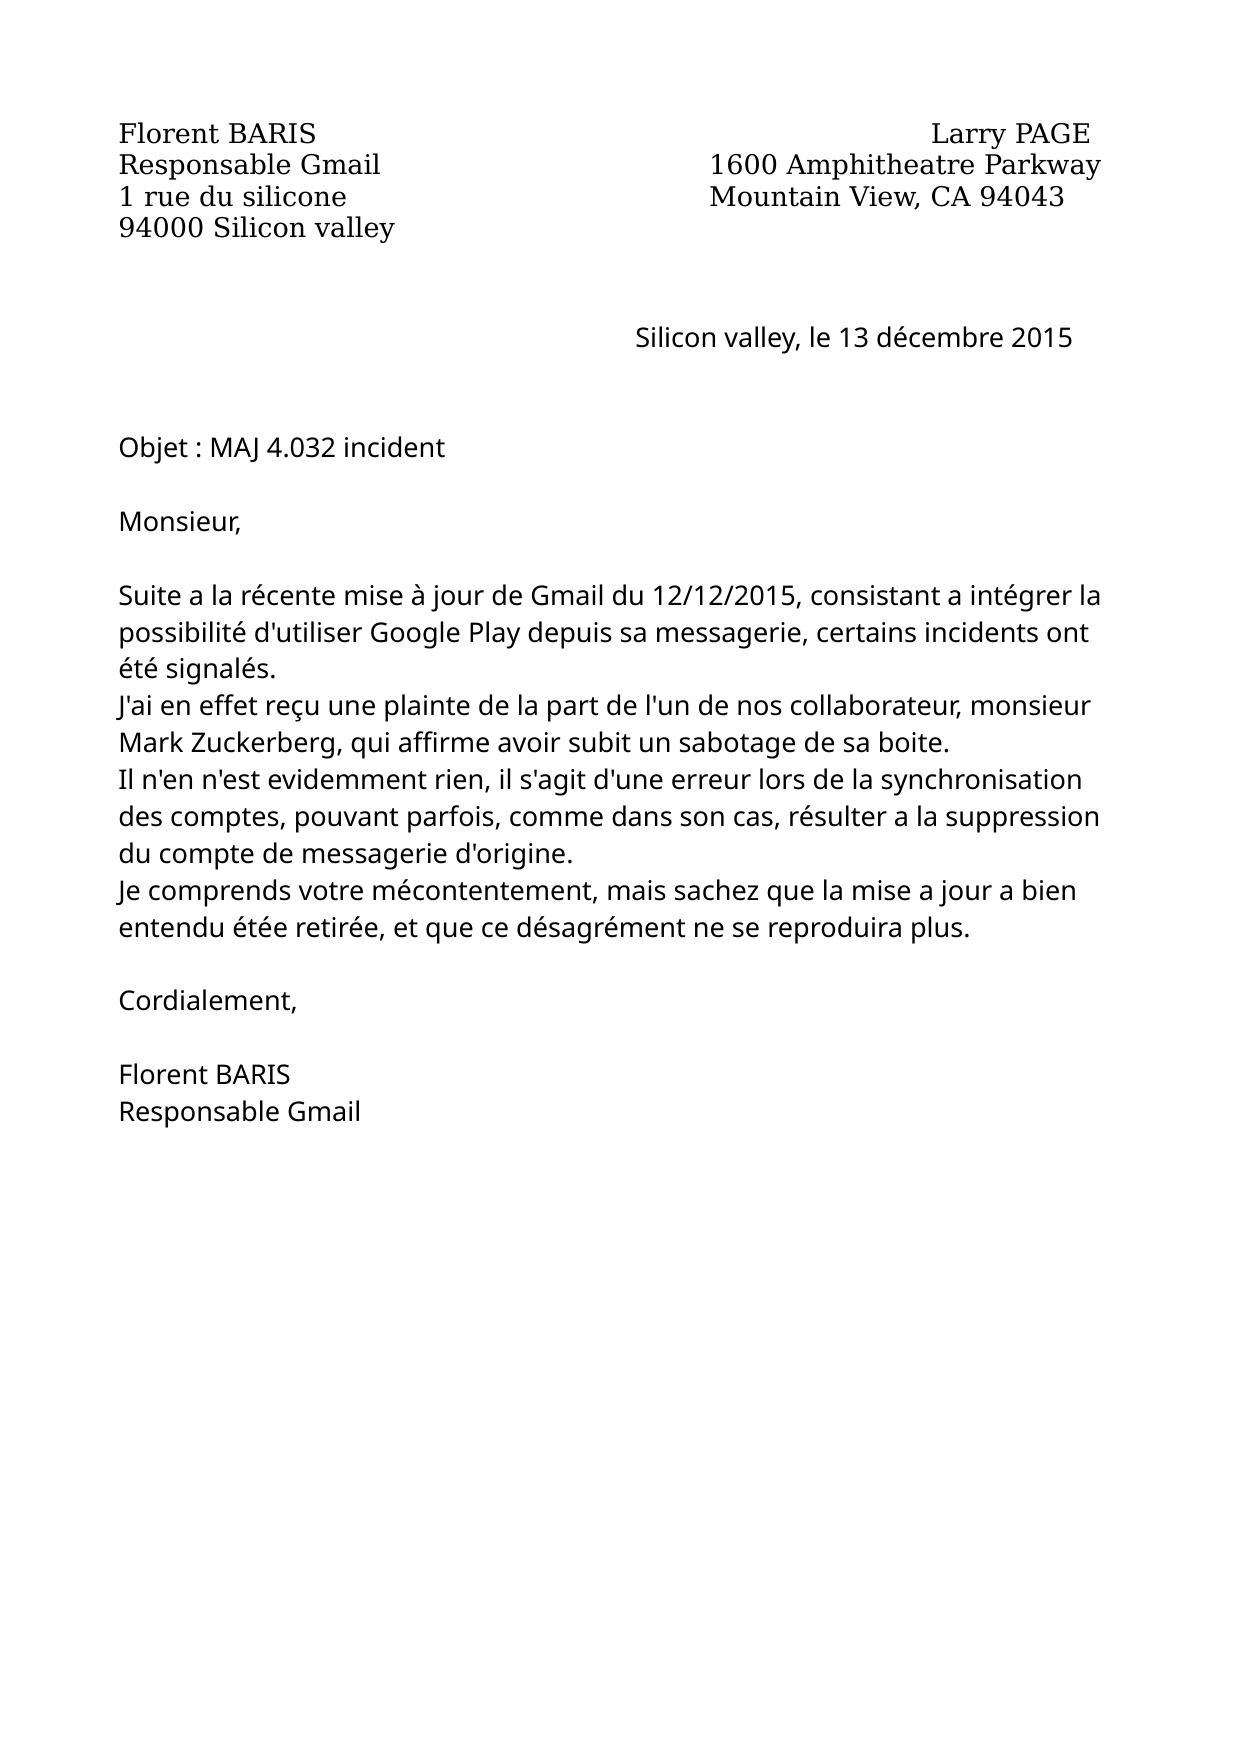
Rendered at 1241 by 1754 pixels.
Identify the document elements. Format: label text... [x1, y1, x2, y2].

text Je comprends votre mécontentement, mais sachez que la mise a jour a bien entendu étée retirée, et que ce désagrément ne se reproduira plus. [118, 871, 1122, 945]
text Monsieur, [118, 502, 1122, 539]
text Responsable Gmail [118, 1092, 1122, 1129]
text Cordialement, [118, 982, 1122, 1019]
text Suite a la récente mise à jour de Gmail du 12/12/2015, consistant a intégrer la possibilité d'utiliser Google Play depuis sa messagerie, certains incidents ont été signalés. [118, 576, 1122, 687]
text Objet : MAJ 4.032 incident [118, 429, 1122, 466]
text Responsable Gmail 1600 Amphitheatre Parkway 1 rue du silicone Mountain View, CA 94043 [118, 150, 1122, 213]
text 94000 Silicon valley [118, 213, 1122, 244]
text Florent BARIS [118, 1056, 1122, 1092]
text Il n'en n'est evidemment rien, il s'agit d'une erreur lors de la synchronisation des comptes, pouvant parfois, comme dans son cas, résulter a la suppression du compte de messagerie d'origine. [118, 761, 1122, 871]
text J'ai en effet reçu une plainte de la part de l'un de nos collaborateur, monsieur Mark Zuckerberg, qui affirme avoir subit un sabotage de sa boite. [118, 687, 1122, 761]
text Silicon valley, le 13 décembre 2015 [118, 318, 1122, 355]
text Florent BARIS Larry PAGE [118, 118, 1122, 150]
